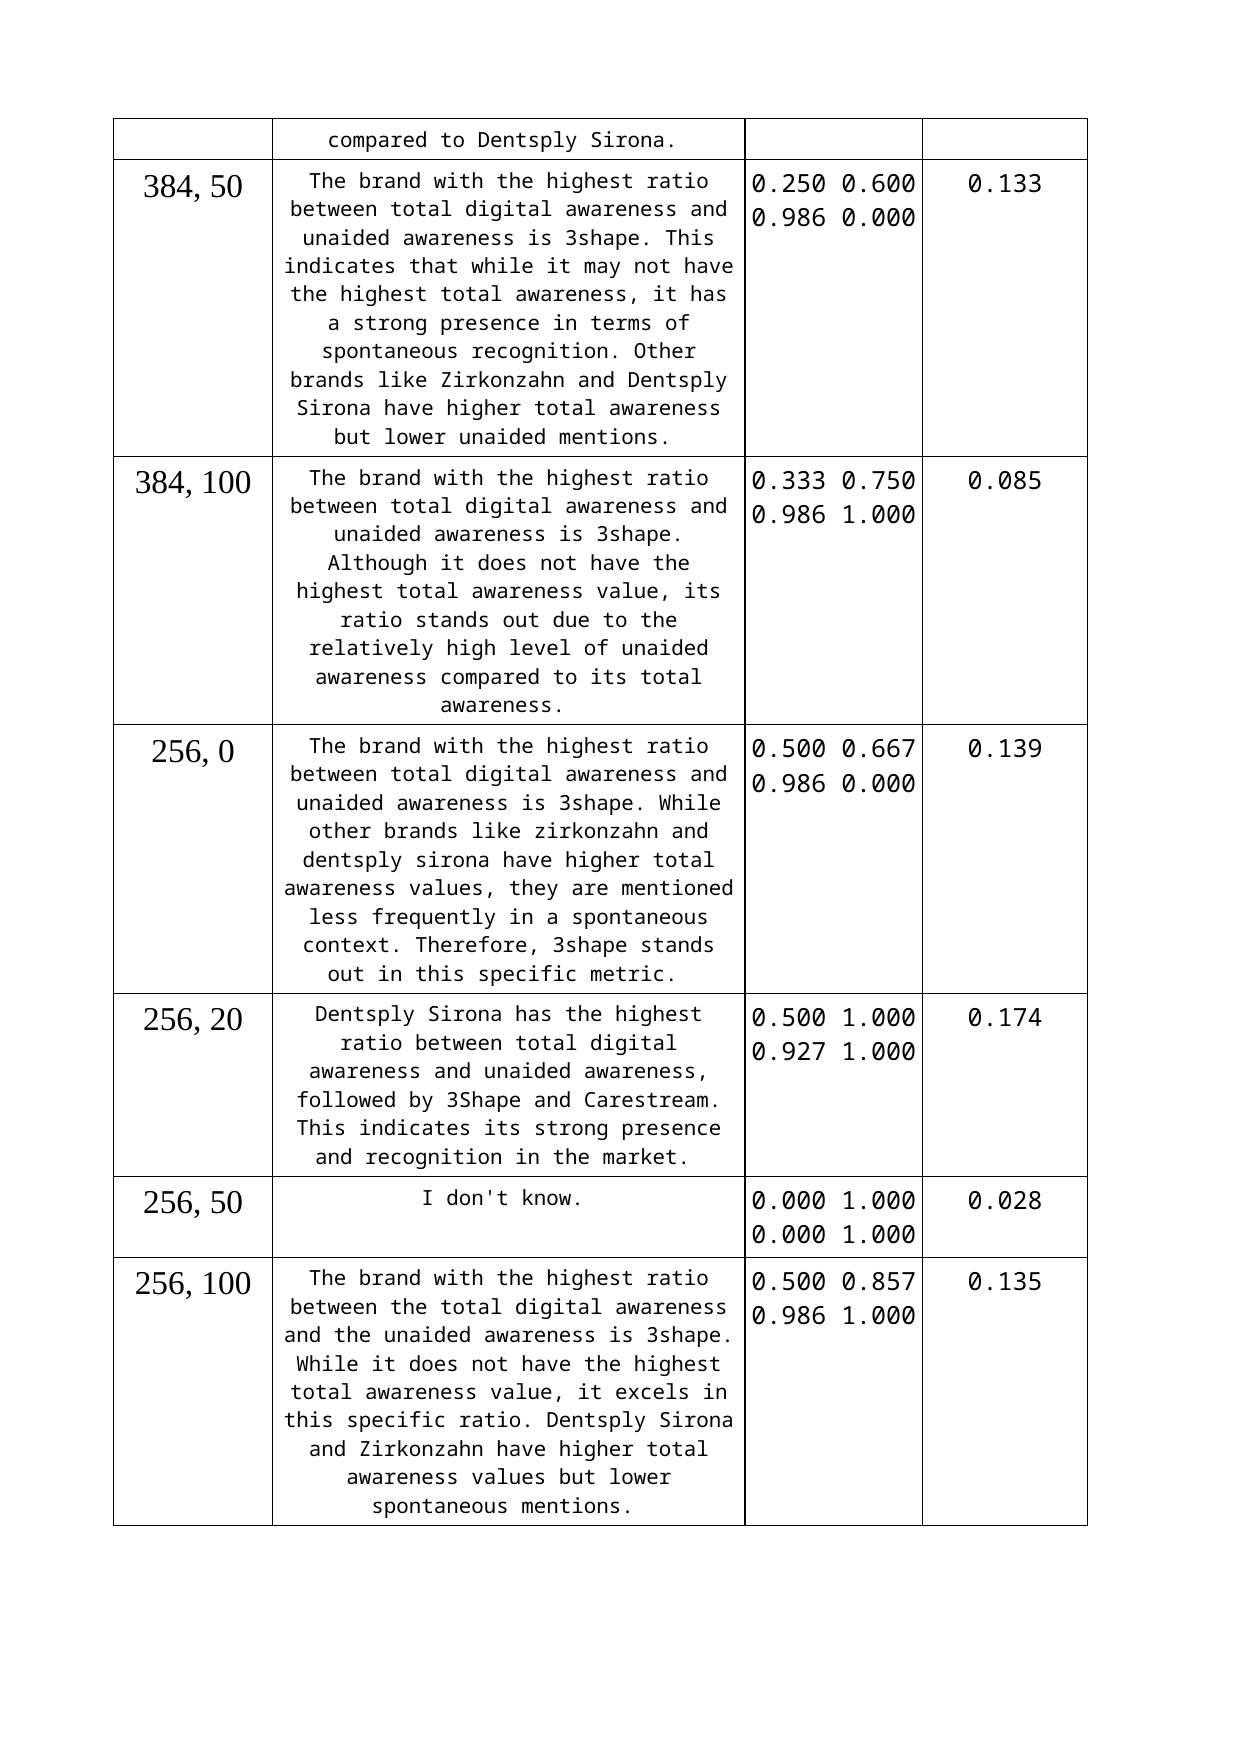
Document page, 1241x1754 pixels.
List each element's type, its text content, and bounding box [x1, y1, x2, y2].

table_cell I don't know. [273, 1177, 744, 1257]
table_cell 0.139 [923, 725, 1087, 993]
table_cell 256, 100 [114, 1258, 272, 1525]
table_cell compared to Dentsply Sirona. [273, 119, 744, 159]
table_cell 0.333 0.750 0.986 1.000 [746, 457, 922, 724]
table_cell 256, 20 [114, 994, 272, 1176]
table_cell 256, 50 [114, 1177, 272, 1257]
table_cell The brand with the highest ratio between the total digital awareness and the unaided awareness is 3shape. While it does not have the highest total awareness value, it excels in this specific ratio. Dentsply Sirona and Zirkonzahn have higher total awareness values but lower spontaneous mentions. [273, 1258, 744, 1525]
table_cell 0.500 0.857 0.986 1.000 [746, 1258, 922, 1525]
table_cell [114, 119, 272, 159]
table_cell 0.135 [923, 1258, 1087, 1525]
table_cell 0.028 [923, 1177, 1087, 1257]
table_cell 0.500 1.000 0.927 1.000 [746, 994, 922, 1176]
table_cell 0.500 0.667 0.986 0.000 [746, 725, 922, 993]
table_cell 0.133 [923, 160, 1087, 456]
table_cell 0.250 0.600 0.986 0.000 [746, 160, 922, 456]
table_cell The brand with the highest ratio between total digital awareness and unaided awareness is 3shape. Although it does not have the highest total awareness value, its ratio stands out due to the relatively high level of unaided awareness compared to its total awareness. [273, 457, 744, 724]
table_cell 384, 100 [114, 457, 272, 724]
table_cell 384, 50 [114, 160, 272, 456]
table_cell The brand with the highest ratio between total digital awareness and unaided awareness is 3shape. While other brands like zirkonzahn and dentsply sirona have higher total awareness values, they are mentioned less frequently in a spontaneous context. Therefore, 3shape stands out in this specific metric. [273, 725, 744, 993]
table_cell [923, 119, 1087, 159]
table_cell [746, 119, 922, 159]
table_cell 0.000 1.000 0.000 1.000 [746, 1177, 922, 1257]
table_cell Dentsply Sirona has the highest ratio between total digital awareness and unaided awareness, followed by 3Shape and Carestream. This indicates its strong presence and recognition in the market. [273, 994, 744, 1176]
table_cell 0.174 [923, 994, 1087, 1176]
table_cell The brand with the highest ratio between total digital awareness and unaided awareness is 3shape. This indicates that while it may not have the highest total awareness, it has a strong presence in terms of spontaneous recognition. Other brands like Zirkonzahn and Dentsply Sirona have higher total awareness but lower unaided mentions. [273, 160, 744, 456]
table_cell 0.085 [923, 457, 1087, 724]
table_cell 256, 0 [114, 725, 272, 993]
